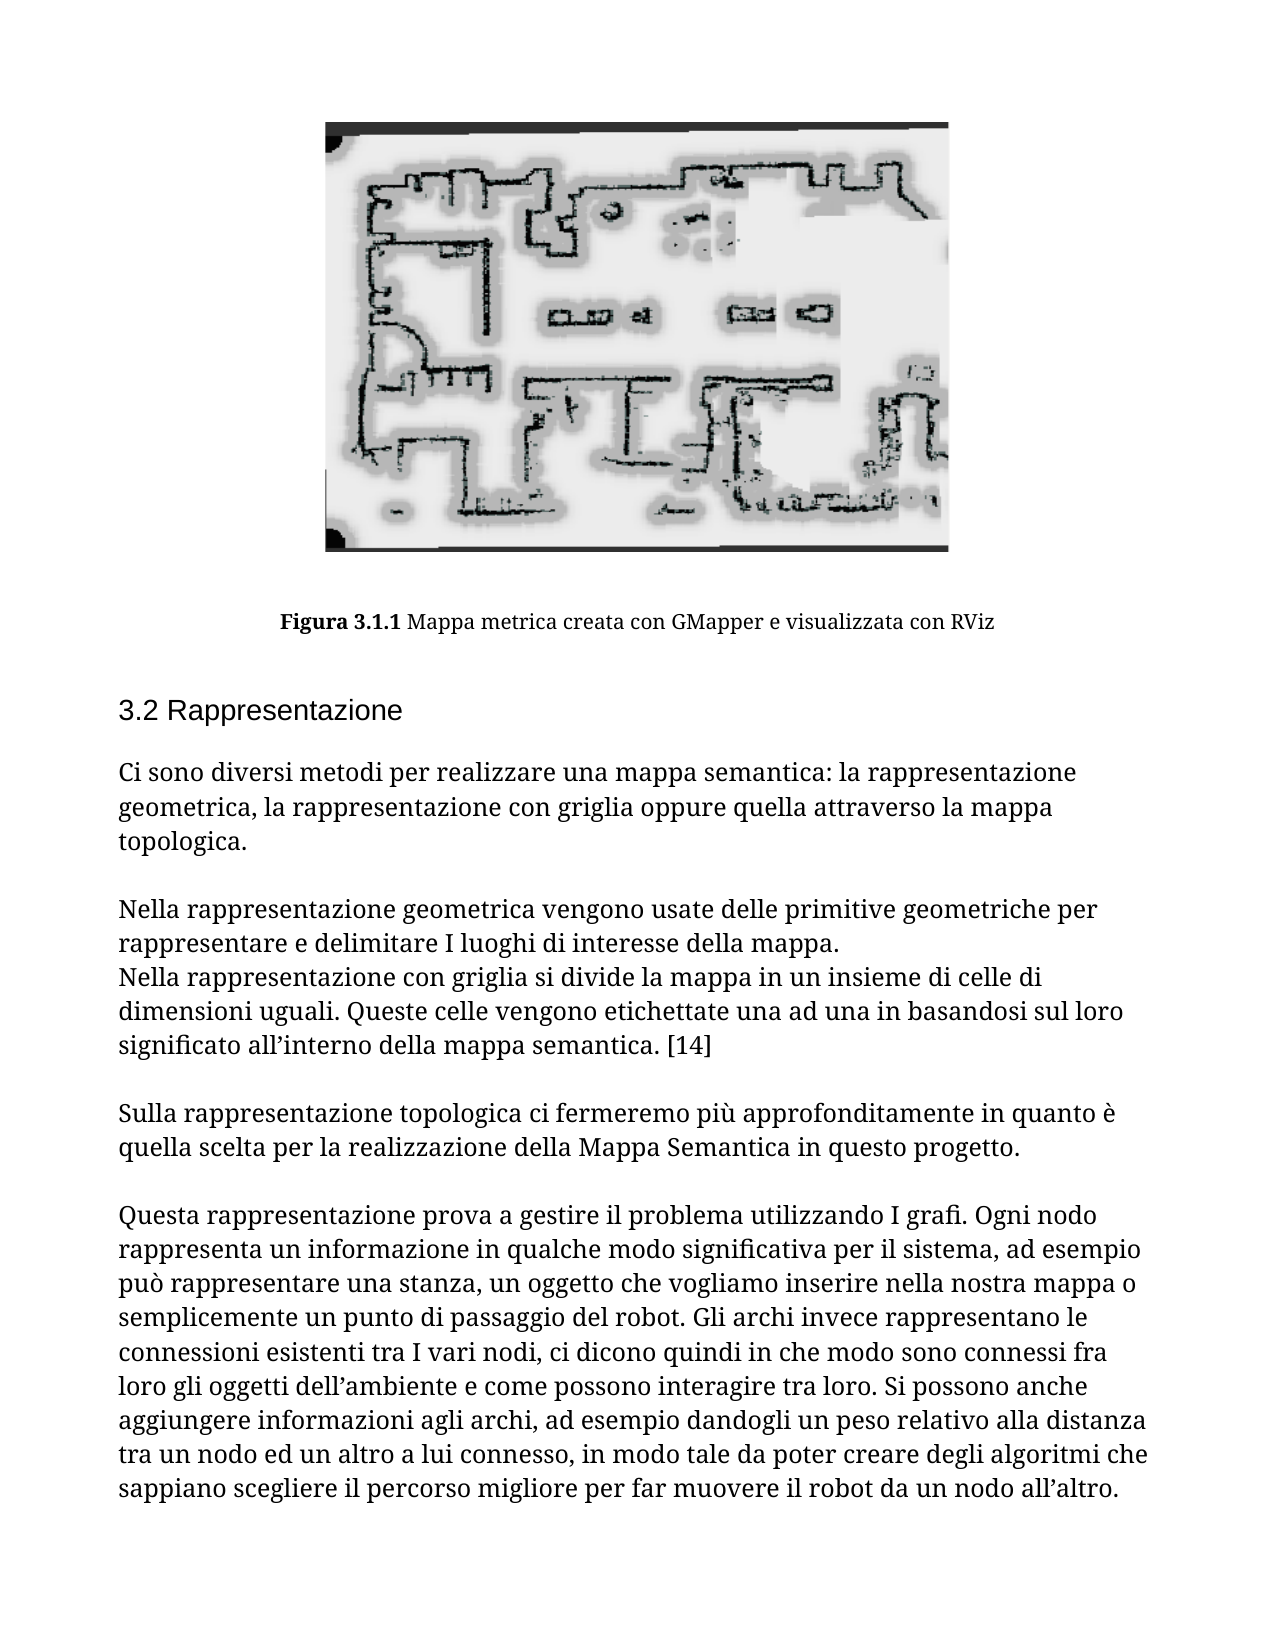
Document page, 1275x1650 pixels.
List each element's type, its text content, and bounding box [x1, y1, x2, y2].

text Questa rappresentazione prova a gestire il problema utilizzando I grafi. Ogni nodo rappresenta un informazione in qualche modo significativa per il sistema, ad esempio può rappresentare una stanza, un oggetto che vogliamo inserire nella nostra mappa o semplicemente un punto di passaggio del robot. Gli archi invece rappresentano le connessioni esistenti tra I vari nodi, ci dicono quindi in che modo sono connessi fra loro gli oggetti dell’ambiente e come possono interagire tra loro. Si possono anche aggiungere informazioni agli archi, ad esempio dandogli un peso relativo alla distanza tra un nodo ed un altro a lui connesso, in modo tale da poter creare degli algoritmi che sappiano scegliere il percorso migliore per far muovere il robot da un nodo all’altro. [118, 1198, 1157, 1504]
text Nella rappresentazione con griglia si divide la mappa in un insieme di celle di dimensioni uguali. Queste celle vengono etichettate una ad una in basandosi sul loro significato all’interno della mappa semantica. [14] [118, 959, 1157, 1062]
text Figura 3.1.1 Mappa metrica creata con GMapper e visualizzata con RViz [118, 607, 1157, 635]
text Ci sono diversi metodi per realizzare una mappa semantica: la rappresentazione geometrica, la rappresentazione con griglia oppure quella attraverso la mappa topologica. [118, 755, 1157, 857]
picture [325, 122, 950, 552]
text Nella rappresentazione geometrica vengono usate delle primitive geometriche per rappresentare e delimitare I luoghi di interesse della mappa. [118, 891, 1157, 959]
text Sulla rappresentazione topologica ci fermeremo più approfonditamente in quanto è quella scelta per la realizzazione della Mappa Semantica in questo progetto. [118, 1096, 1157, 1164]
text 3.2 Rappresentazione [118, 693, 1157, 726]
